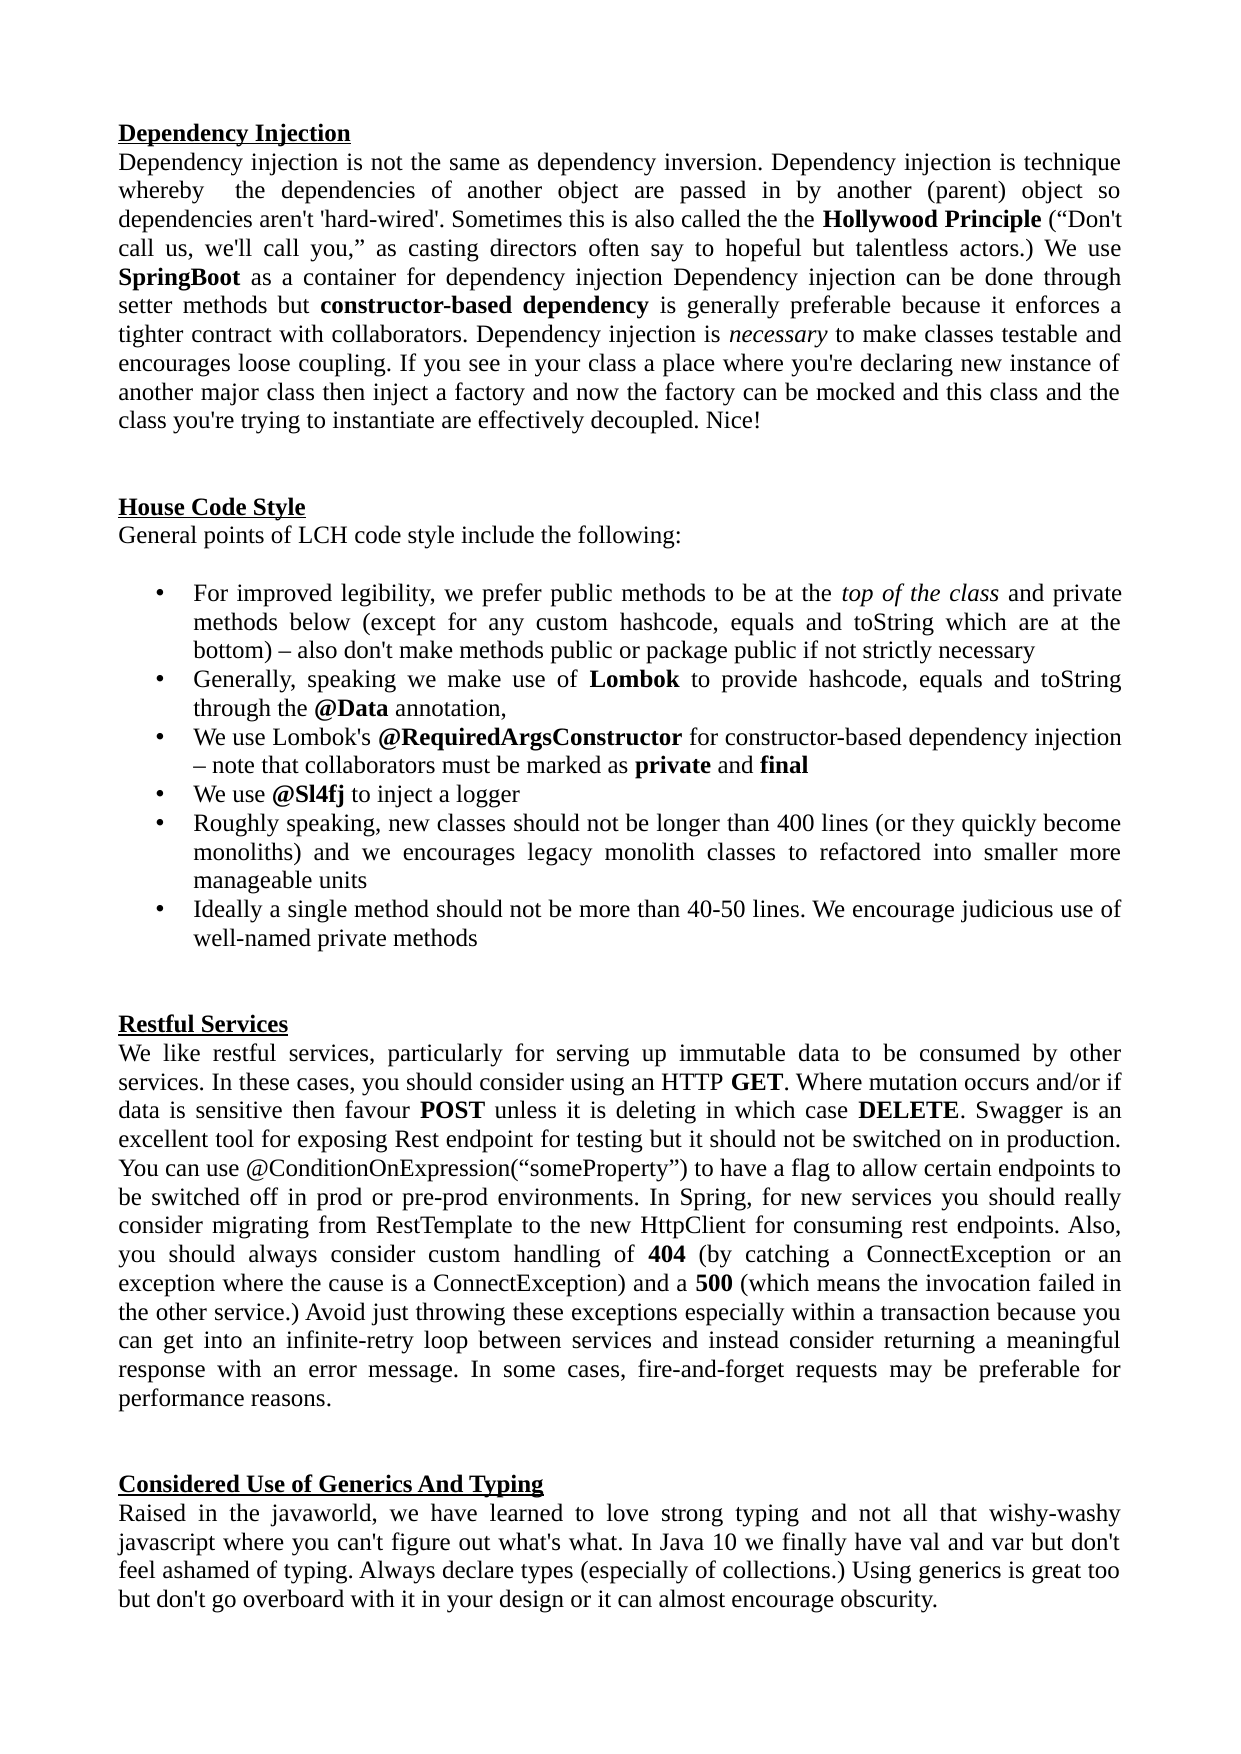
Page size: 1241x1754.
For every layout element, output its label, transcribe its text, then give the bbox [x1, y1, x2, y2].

text General points of LCH code style include the following: [118, 521, 1122, 549]
text House Code Style [118, 492, 1122, 521]
list Ideally a single method should not be more than 40-50 lines. We encourage judicious use of well-named private methods [156, 894, 1122, 952]
text Raised in the javaworld, we have learned to love strong typing and not all that wishy-washy javascript where you can't figure out what's what. In Java 10 we finally have val and var but don't feel ashamed of typing. Always declare types (especially of collections.) Using generics is great too but don't go overboard with it in your design or it can almost encourage obscurity. [118, 1498, 1122, 1613]
text Dependency injection is not the same as dependency inversion. Dependency injection is technique whereby the dependencies of another object are passed in by another (parent) object so dependencies aren't 'hard-wired'. Sometimes this is also called the the Hollywood Principle (“Don't call us, we'll call you,” as casting directors often say to hopeful but talentless actors.) We use SpringBoot as a container for dependency injection Dependency injection can be done through setter methods but constructor-based dependency is generally preferable because it enforces a tighter contract with collaborators. Dependency injection is necessary to make classes testable and encourages loose coupling. If you see in your class a place where you're declaring new instance of another major class then inject a factory and now the factory can be mocked and this class and the class you're trying to instantiate are effectively decoupled. Nice! [118, 147, 1122, 434]
text Considered Use of Generics And Typing [118, 1469, 1122, 1498]
text Restful Services [118, 1009, 1122, 1038]
list Roughly speaking, new classes should not be longer than 400 lines (or they quickly become monoliths) and we encourages legacy monolith classes to refactored into smaller more manageable units [156, 808, 1122, 894]
text We like restful services, particularly for serving up immutable data to be consumed by other services. In these cases, you should consider using an HTTP GET. Where mutation occurs and/or if data is sensitive then favour POST unless it is deleting in which case DELETE. Swagger is an excellent tool for exposing Rest endpoint for testing but it should not be switched on in production. You can use @ConditionOnExpression(“someProperty”) to have a flag to allow certain endpoints to be switched off in prod or pre-prod environments. In Spring, for new services you should really consider migrating from RestTemplate to the new HttpClient for consuming rest endpoints. Also, you should always consider custom handling of 404 (by catching a ConnectException or an exception where the cause is a ConnectException) and a 500 (which means the invocation failed in the other service.) Avoid just throwing these exceptions especially within a transaction because you can get into an infinite-retry loop between services and instead consider returning a meaningful response with an error message. In some cases, fire-and-forget requests may be preferable for performance reasons. [118, 1038, 1122, 1412]
list For improved legibility, we prefer public methods to be at the top of the class and private methods below (except for any custom hashcode, equals and toString which are at the bottom) – also don't make methods public or package public if not strictly necessary [156, 578, 1122, 664]
text Dependency Injection [118, 118, 1122, 147]
list Generally, speaking we make use of Lombok to provide hashcode, equals and toString through the @Data annotation, [156, 664, 1122, 722]
list We use Lombok's @RequiredArgsConstructor for constructor-based dependency injection – note that collaborators must be marked as private and final [156, 722, 1122, 779]
list We use @Sl4fj to inject a logger [156, 779, 1122, 808]
